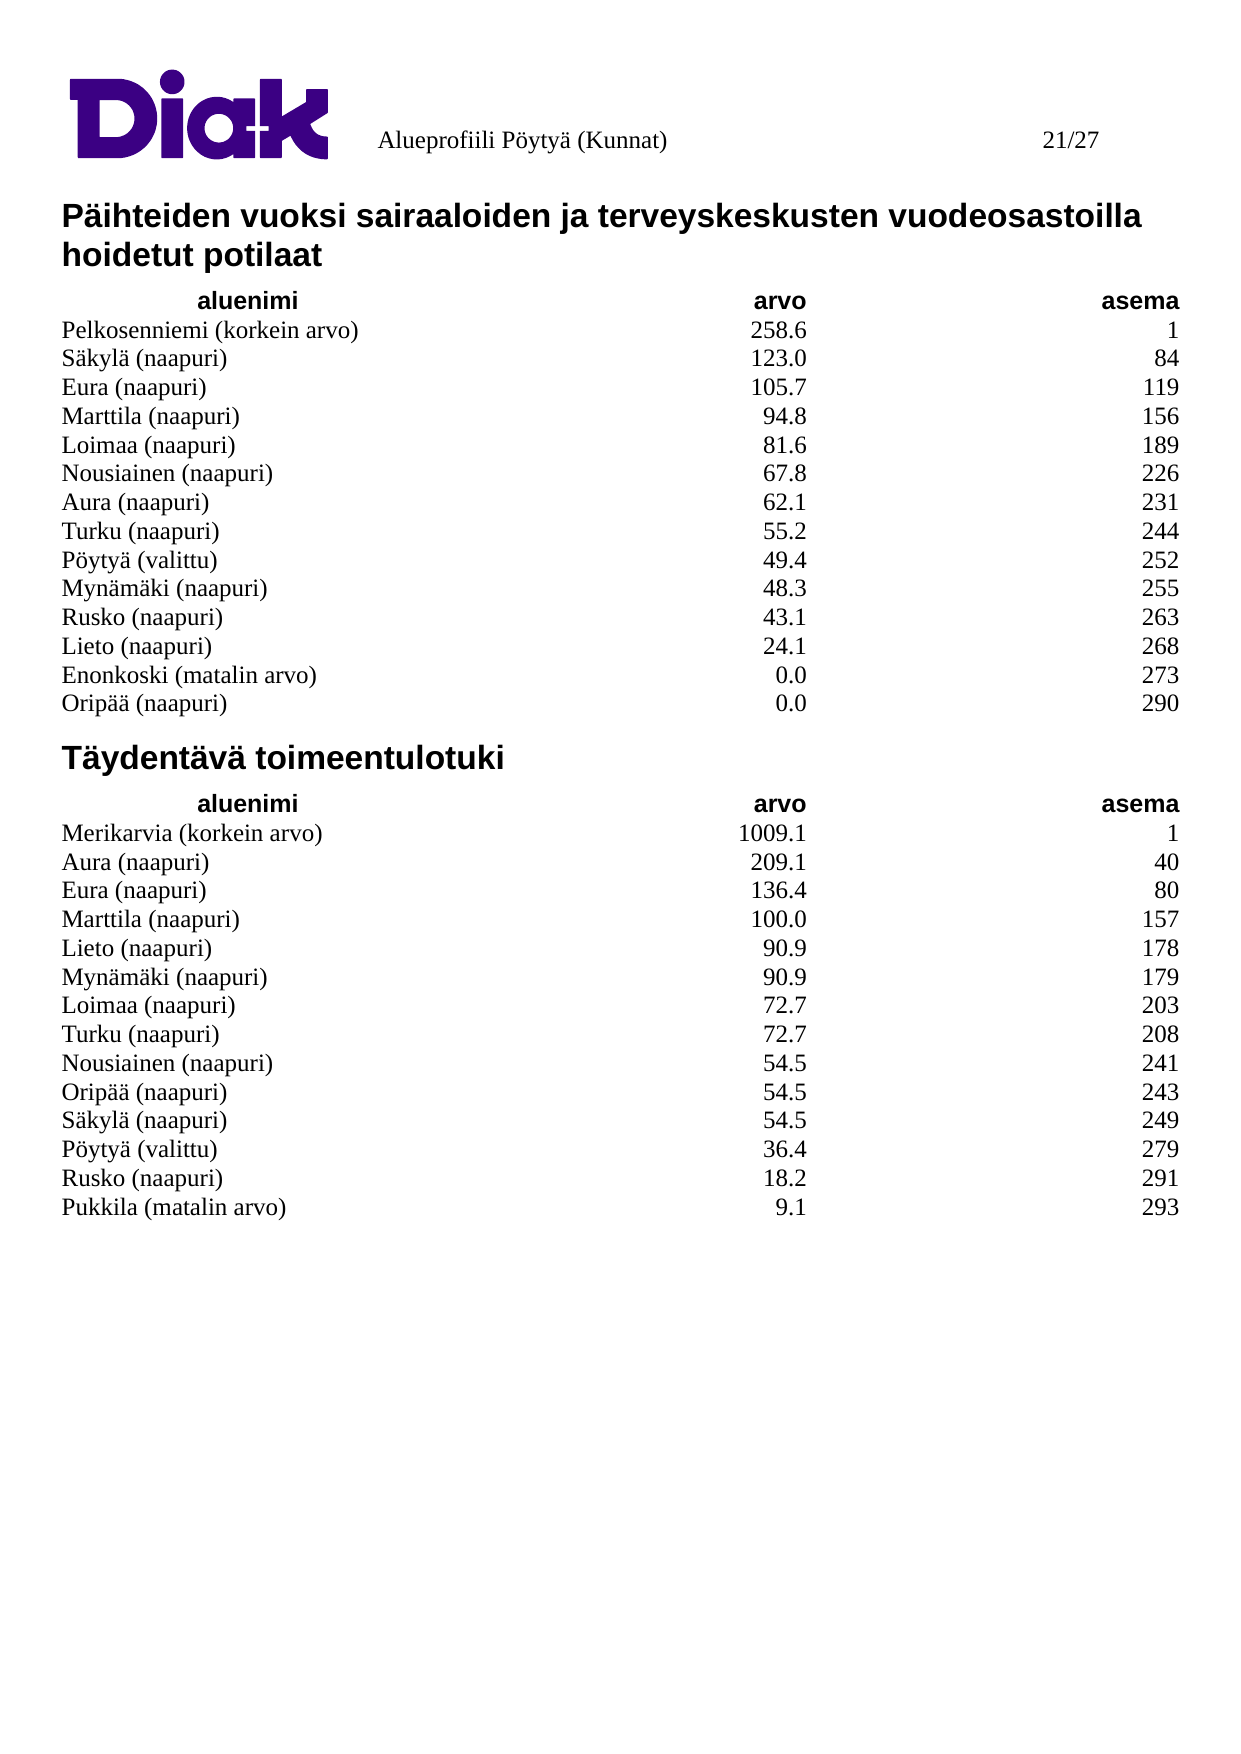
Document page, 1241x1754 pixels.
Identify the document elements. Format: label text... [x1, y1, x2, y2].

table_cell 268 [806, 631, 1179, 660]
table_cell Aura (naapuri) [61, 487, 434, 516]
subtitle Täydentävä toimeentulotuki [61, 738, 1179, 777]
table_cell 263 [806, 602, 1179, 631]
table_cell 72.7 [434, 990, 806, 1019]
table_cell 80 [806, 875, 1179, 904]
table_cell 1009.1 [434, 818, 806, 847]
table_cell 244 [806, 516, 1179, 545]
table_cell 0.0 [434, 689, 806, 717]
table_cell Lieto (naapuri) [61, 631, 434, 660]
table_cell Marttila (naapuri) [61, 904, 434, 933]
table_cell 249 [806, 1105, 1179, 1134]
table_cell Merikarvia (korkein arvo) [61, 818, 434, 847]
table_cell Pukkila (matalin arvo) [61, 1192, 434, 1220]
table_cell 18.2 [434, 1163, 806, 1192]
table_header aluenimi [61, 789, 434, 818]
table_header asema [806, 286, 1179, 315]
table_cell 293 [806, 1192, 1179, 1220]
table_cell Eura (naapuri) [61, 875, 434, 904]
table_cell 178 [806, 933, 1179, 962]
table_cell Mynämäki (naapuri) [61, 962, 434, 990]
table_cell Turku (naapuri) [61, 516, 434, 545]
table_cell Turku (naapuri) [61, 1019, 434, 1048]
table_cell 189 [806, 430, 1179, 458]
table_cell 1 [806, 818, 1179, 847]
table_cell 273 [806, 660, 1179, 688]
table_cell 43.1 [434, 602, 806, 631]
table_cell 81.6 [434, 430, 806, 458]
table_cell Enonkoski (matalin arvo) [61, 660, 434, 688]
table_header asema [806, 789, 1179, 818]
table_cell 90.9 [434, 962, 806, 990]
table_cell 208 [806, 1019, 1179, 1048]
table_header arvo [434, 789, 806, 818]
table_cell 252 [806, 545, 1179, 573]
table_cell 67.8 [434, 459, 806, 487]
table_cell Rusko (naapuri) [61, 602, 434, 631]
table_cell 40 [806, 847, 1179, 875]
table_header aluenimi [61, 286, 434, 315]
table_cell 123.0 [434, 344, 806, 372]
table_cell 72.7 [434, 1019, 806, 1048]
table_cell 0.0 [434, 660, 806, 688]
table_cell 54.5 [434, 1077, 806, 1105]
table_cell 48.3 [434, 574, 806, 602]
table_header arvo [434, 286, 806, 315]
table_cell 279 [806, 1134, 1179, 1163]
table_cell 36.4 [434, 1134, 806, 1163]
table_cell Loimaa (naapuri) [61, 990, 434, 1019]
table_cell Marttila (naapuri) [61, 401, 434, 430]
table_cell Säkylä (naapuri) [61, 344, 434, 372]
table_cell 1 [806, 315, 1179, 343]
table_cell Loimaa (naapuri) [61, 430, 434, 458]
table_cell 226 [806, 459, 1179, 487]
subtitle Päihteiden vuoksi sairaaloiden ja terveyskeskusten vuodeosastoilla hoidetut potilaat [61, 196, 1179, 273]
table_cell Lieto (naapuri) [61, 933, 434, 962]
table_cell 203 [806, 990, 1179, 1019]
table_cell Nousiainen (naapuri) [61, 459, 434, 487]
table_cell 54.5 [434, 1048, 806, 1077]
table_cell Nousiainen (naapuri) [61, 1048, 434, 1077]
table_cell 156 [806, 401, 1179, 430]
table_cell Eura (naapuri) [61, 372, 434, 401]
table_cell 291 [806, 1163, 1179, 1192]
table_cell 49.4 [434, 545, 806, 573]
table_cell 209.1 [434, 847, 806, 875]
table_cell 105.7 [434, 372, 806, 401]
table_cell 157 [806, 904, 1179, 933]
table_cell 243 [806, 1077, 1179, 1105]
table_cell 24.1 [434, 631, 806, 660]
table_cell 258.6 [434, 315, 806, 343]
table_cell 55.2 [434, 516, 806, 545]
table_cell 119 [806, 372, 1179, 401]
table_cell 255 [806, 574, 1179, 602]
table_cell 90.9 [434, 933, 806, 962]
table_cell Rusko (naapuri) [61, 1163, 434, 1192]
table_cell 241 [806, 1048, 1179, 1077]
table_cell Mynämäki (naapuri) [61, 574, 434, 602]
table_cell 94.8 [434, 401, 806, 430]
table_cell 179 [806, 962, 1179, 990]
table_cell Pöytyä (valittu) [61, 1134, 434, 1163]
table_cell Oripää (naapuri) [61, 1077, 434, 1105]
table_cell 62.1 [434, 487, 806, 516]
table_cell Säkylä (naapuri) [61, 1105, 434, 1134]
table_cell Aura (naapuri) [61, 847, 434, 875]
table_cell 136.4 [434, 875, 806, 904]
table_cell 290 [806, 689, 1179, 717]
table_cell 100.0 [434, 904, 806, 933]
table_cell Pelkosenniemi (korkein arvo) [61, 315, 434, 343]
table_cell Oripää (naapuri) [61, 689, 434, 717]
table_cell 231 [806, 487, 1179, 516]
table_cell 54.5 [434, 1105, 806, 1134]
table_cell 9.1 [434, 1192, 806, 1220]
table_cell Pöytyä (valittu) [61, 545, 434, 573]
table_cell 84 [806, 344, 1179, 372]
